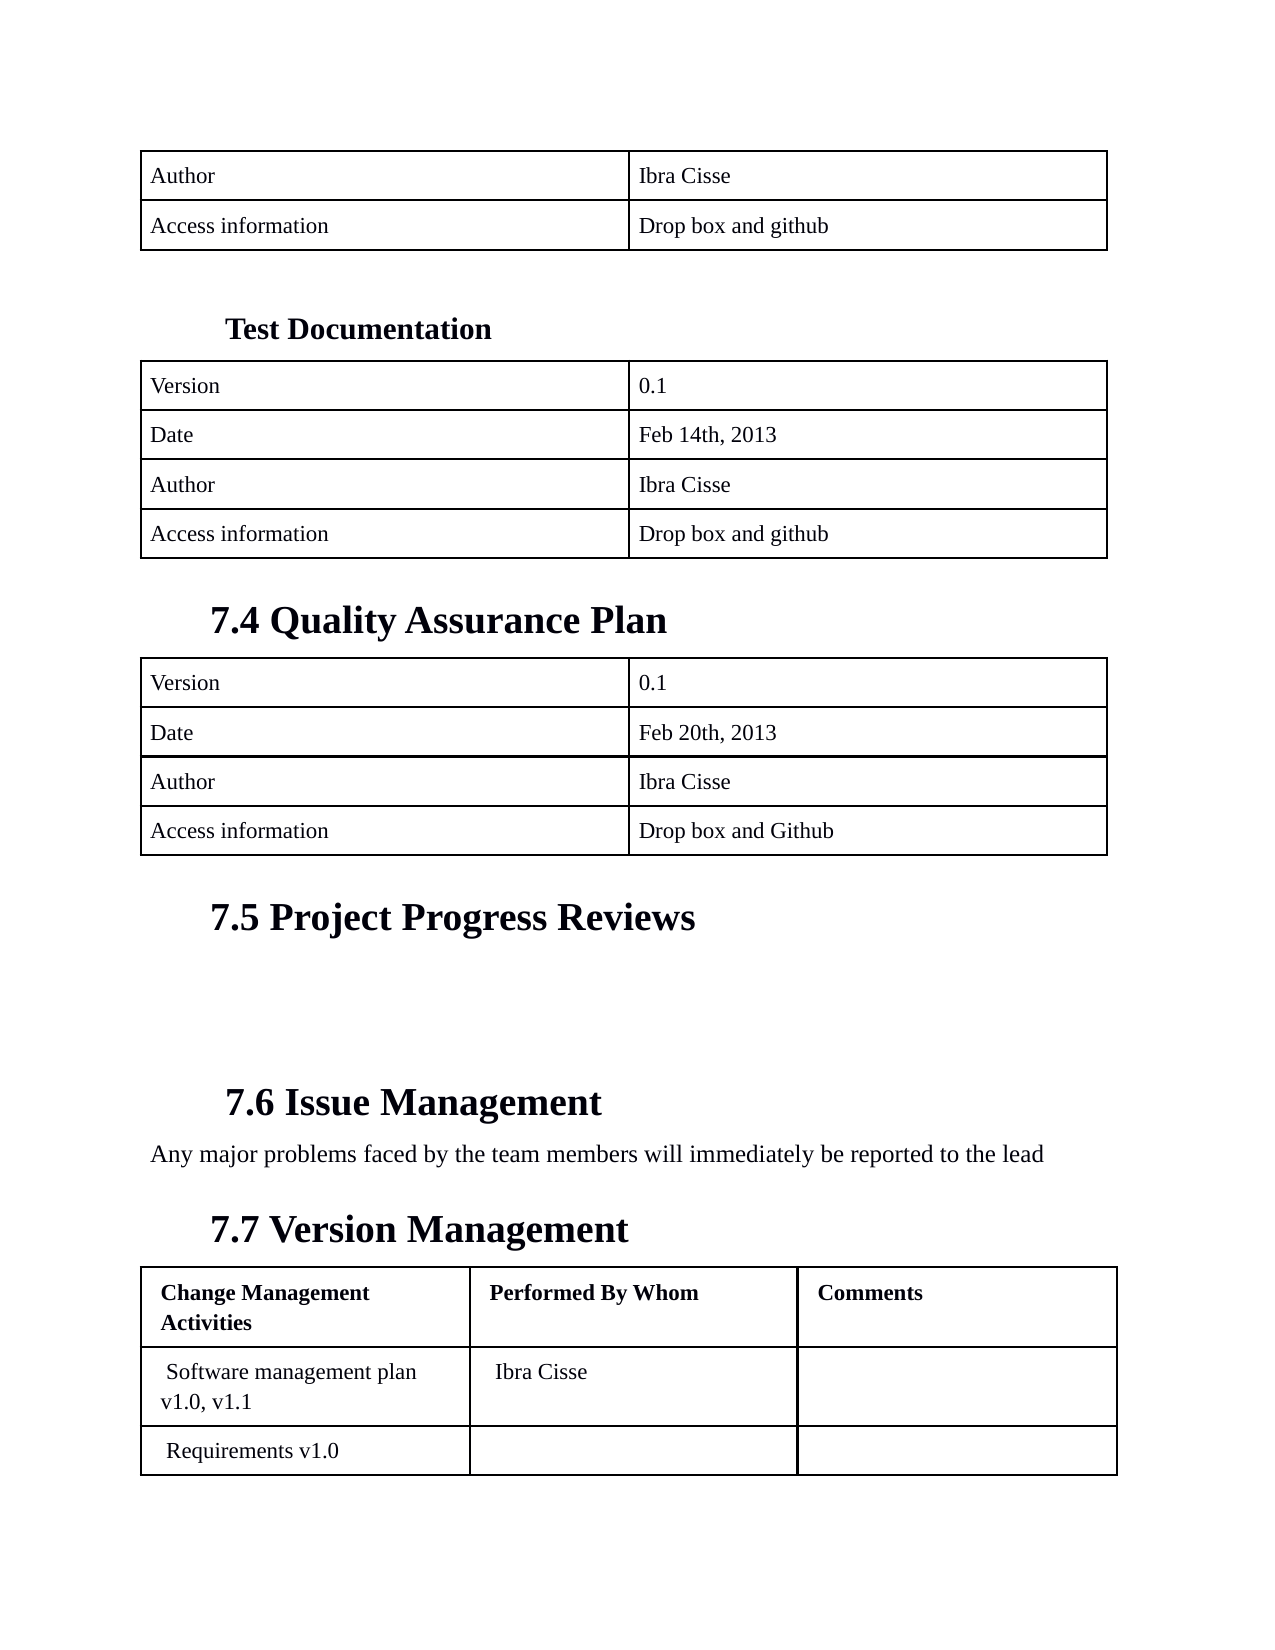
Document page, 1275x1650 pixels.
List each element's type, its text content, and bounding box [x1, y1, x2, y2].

table_cell Access information [142, 807, 628, 854]
table_cell [799, 1348, 1116, 1425]
table_cell Drop box and github [630, 510, 1106, 557]
table_cell Date [142, 411, 628, 458]
table_cell [799, 1427, 1116, 1474]
text Any major problems faced by the team members will immediately be reported to the lead [150, 1139, 1125, 1168]
table_header Version [142, 362, 628, 409]
table_cell Date [142, 708, 628, 755]
table_header Change Management Activities [142, 1268, 469, 1346]
table_cell [471, 1427, 796, 1474]
table_cell Access information [142, 201, 628, 248]
subtitle Test Documentation [150, 310, 1125, 346]
table_cell Feb 14th, 2013 [630, 411, 1106, 458]
table_cell Feb 20th, 2013 [630, 708, 1106, 755]
table_header Performed By Whom [471, 1268, 796, 1346]
table_cell Access information [142, 510, 628, 557]
table_cell Ibra Cisse [630, 152, 1106, 199]
table_cell Author [142, 460, 628, 507]
table_cell Software management plan v1.0, v1.1 [142, 1348, 469, 1425]
table_cell Ibra Cisse [630, 758, 1106, 805]
subtitle 7.6 Issue Management [150, 1079, 1125, 1124]
table_header 0.1 [630, 659, 1106, 706]
subtitle 7.5 Project Progress Reviews [150, 893, 1125, 939]
table_cell Drop box and Github [630, 807, 1106, 854]
table_header 0.1 [630, 362, 1106, 409]
subtitle 7.7 Version Management [150, 1206, 1125, 1251]
table_cell Ibra Cisse [630, 460, 1106, 507]
table_cell Requirements v1.0 [142, 1427, 469, 1474]
table_cell Author [142, 152, 628, 199]
table_cell Author [142, 758, 628, 805]
subtitle 7.4 Quality Assurance Plan [150, 596, 1125, 642]
table_cell Drop box and github [630, 201, 1106, 248]
table_header Version [142, 659, 628, 706]
table_header Comments [799, 1268, 1116, 1346]
table_cell Ibra Cisse [471, 1348, 796, 1425]
